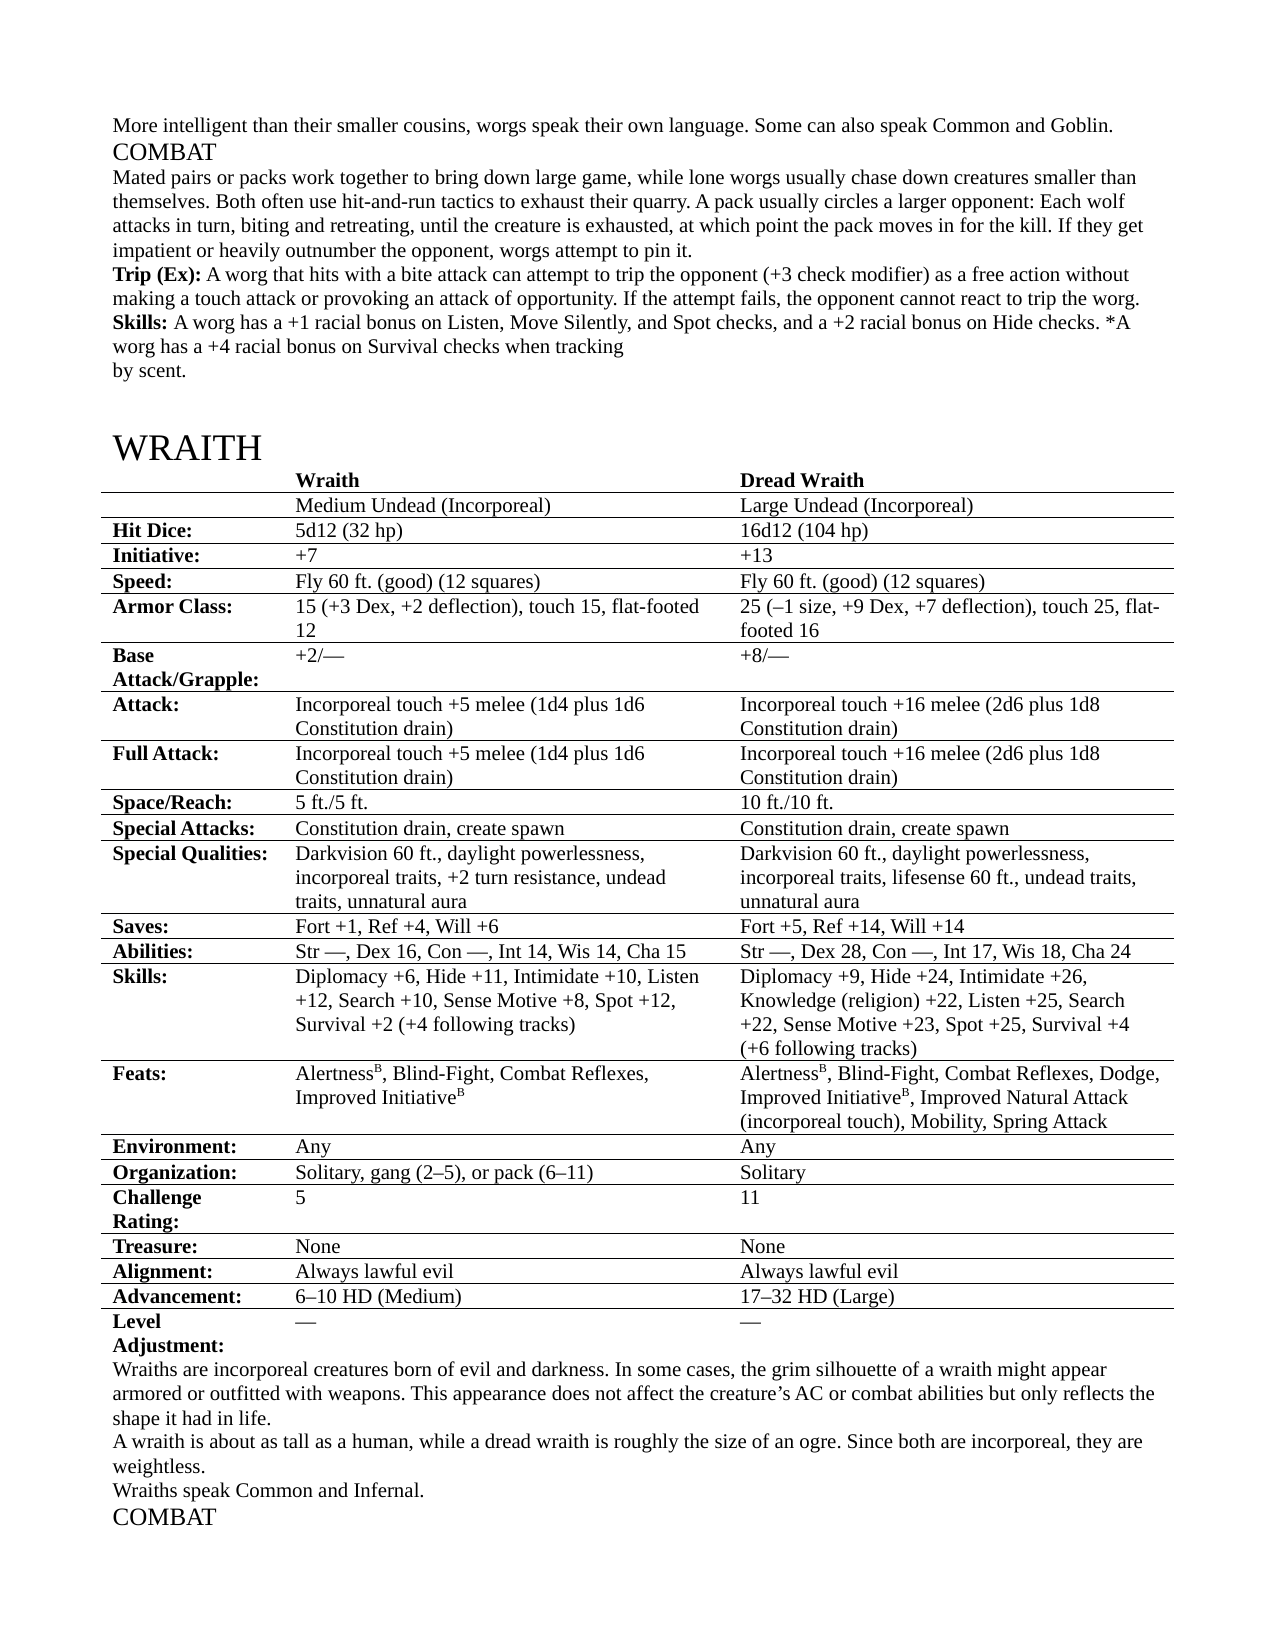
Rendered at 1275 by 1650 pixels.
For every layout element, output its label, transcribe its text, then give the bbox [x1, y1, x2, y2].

table_cell Special Qualities: [101, 841, 284, 913]
table_cell Level Adjustment: [101, 1309, 284, 1357]
table_cell Space/Reach: [101, 790, 284, 814]
table_cell Special Attacks: [101, 815, 284, 839]
text COMBAT [112, 1502, 1162, 1530]
table_cell Feats: [101, 1061, 284, 1133]
text COMBAT [112, 137, 1162, 165]
table_cell 10 ft./10 ft. [729, 790, 1174, 814]
table_cell Diplomacy +6, Hide +11, Intimidate +10, Listen +12, Search +10, Sense Motive +8, Spot +12, Survival +2 (+4 following tracks) [284, 964, 729, 1060]
table_cell Advancement: [101, 1284, 284, 1308]
table_cell 25 (–1 size, +9 Dex, +7 deflection), touch 25, flat-footed 16 [729, 594, 1174, 642]
table_cell Fort +1, Ref +4, Will +6 [284, 914, 729, 938]
table_cell Always lawful evil [729, 1259, 1174, 1283]
table_cell Constitution drain, create spawn [729, 815, 1174, 839]
table_cell 15 (+3 Dex, +2 deflection), touch 15, flat-footed 12 [284, 594, 729, 642]
table_cell +2/— [284, 643, 729, 691]
table_header Dread Wraith [729, 468, 1174, 492]
table_cell Always lawful evil [284, 1259, 729, 1283]
table_header Wraith [284, 468, 729, 492]
table_cell 5d12 (32 hp) [284, 518, 729, 542]
table_cell Environment: [101, 1135, 284, 1158]
table_cell Medium Undead (Incorporeal) [284, 493, 729, 517]
table_cell Darkvision 60 ft., daylight powerlessness, incorporeal traits, lifesense 60 ft., undead traits, unnatural aura [729, 841, 1174, 913]
text More intelligent than their smaller cousins, worgs speak their own language. Some can also speak Common and Goblin. [112, 112, 1162, 137]
table_cell Any [284, 1135, 729, 1158]
table_cell Str —, Dex 28, Con —, Int 17, Wis 18, Cha 24 [729, 939, 1174, 963]
table_cell Challenge Rating: [101, 1185, 284, 1233]
table_cell 5 [284, 1185, 729, 1233]
table_cell None [284, 1234, 729, 1258]
text Wraiths speak Common and Infernal. [112, 1478, 1162, 1502]
table_cell Saves: [101, 914, 284, 938]
table_cell 11 [729, 1185, 1174, 1233]
text WRAITH [112, 425, 1162, 468]
table_cell Skills: [101, 964, 284, 1060]
text Trip (Ex): A worg that hits with a bite attack can attempt to trip the opponent (+3 check modifier) as a free action without making a touch attack or provoking an attack of opportunity. If the attempt fails, the opponent cannot react to trip the worg. [112, 262, 1162, 310]
table_cell Str —, Dex 16, Con —, Int 14, Wis 14, Cha 15 [284, 939, 729, 963]
table_cell — [284, 1309, 729, 1357]
table_cell Incorporeal touch +16 melee (2d6 plus 1d8 Constitution drain) [729, 741, 1174, 789]
table_cell 6–10 HD (Medium) [284, 1284, 729, 1308]
table_cell [101, 493, 284, 517]
table_cell Darkvision 60 ft., daylight powerlessness, incorporeal traits, +2 turn resistance, undead traits, unnatural aura [284, 841, 729, 913]
table_cell Incorporeal touch +5 melee (1d4 plus 1d6 Constitution drain) [284, 692, 729, 740]
table_cell None [729, 1234, 1174, 1258]
table_cell Full Attack: [101, 741, 284, 789]
table_cell Solitary [729, 1160, 1174, 1184]
table_cell +7 [284, 544, 729, 567]
table_cell Base Attack/Grapple: [101, 643, 284, 691]
table_cell Incorporeal touch +16 melee (2d6 plus 1d8 Constitution drain) [729, 692, 1174, 740]
table_cell AlertnessB, Blind-Fight, Combat Reflexes, Dodge, Improved InitiativeB, Improved Natural Attack (incorporeal touch), Mobility, Spring Attack [729, 1061, 1174, 1133]
table_cell Initiative: [101, 544, 284, 567]
table_cell 5 ft./5 ft. [284, 790, 729, 814]
table_cell 16d12 (104 hp) [729, 518, 1174, 542]
text A wraith is about as tall as a human, while a dread wraith is roughly the size of an ogre. Since both are incorporeal, they are weightless. [112, 1429, 1162, 1478]
table_cell Constitution drain, create spawn [284, 815, 729, 839]
table_cell Solitary, gang (2–5), or pack (6–11) [284, 1160, 729, 1184]
text Wraiths are incorporeal creatures born of evil and darkness. In some cases, the grim silhouette of a wraith might appear armored or outfitted with weapons. This appearance does not affect the creature’s AC or combat abilities but only reflects the shape it had in life. [112, 1357, 1162, 1429]
table_cell Any [729, 1135, 1174, 1158]
table_cell Speed: [101, 569, 284, 593]
table_cell +13 [729, 544, 1174, 567]
table_cell Alignment: [101, 1259, 284, 1283]
text Mated pairs or packs work together to bring down large game, while lone worgs usually chase down creatures smaller than themselves. Both often use hit-and-run tactics to exhaust their quarry. A pack usually circles a larger opponent: Each wolf attacks in turn, biting and retreating, until the creature is exhausted, at which point the pack moves in for the kill. If they get impatient or heavily outnumber the opponent, worgs attempt to pin it. [112, 165, 1162, 262]
table_cell Fly 60 ft. (good) (12 squares) [284, 569, 729, 593]
table_cell Treasure: [101, 1234, 284, 1258]
text Skills: A worg has a +1 racial bonus on Listen, Move Silently, and Spot checks, and a +2 racial bonus on Hide checks. *A worg has a +4 racial bonus on Survival checks when tracking [112, 310, 1162, 358]
table_cell Incorporeal touch +5 melee (1d4 plus 1d6 Constitution drain) [284, 741, 729, 789]
table_cell Diplomacy +9, Hide +24, Intimidate +26, Knowledge (religion) +22, Listen +25, Search +22, Sense Motive +23, Spot +25, Survival +4 (+6 following tracks) [729, 964, 1174, 1060]
table_cell Armor Class: [101, 594, 284, 642]
table_cell Organization: [101, 1160, 284, 1184]
table_cell Attack: [101, 692, 284, 740]
table_cell 17–32 HD (Large) [729, 1284, 1174, 1308]
table_cell +8/— [729, 643, 1174, 691]
table_cell AlertnessB, Blind-Fight, Combat Reflexes, Improved InitiativeB [284, 1061, 729, 1133]
table_cell Hit Dice: [101, 518, 284, 542]
table_cell Fort +5, Ref +14, Will +14 [729, 914, 1174, 938]
text by scent. [112, 358, 1162, 382]
table_cell Large Undead (Incorporeal) [729, 493, 1174, 517]
table_header [101, 468, 284, 492]
table_cell — [729, 1309, 1174, 1357]
table_cell Abilities: [101, 939, 284, 963]
table_cell Fly 60 ft. (good) (12 squares) [729, 569, 1174, 593]
